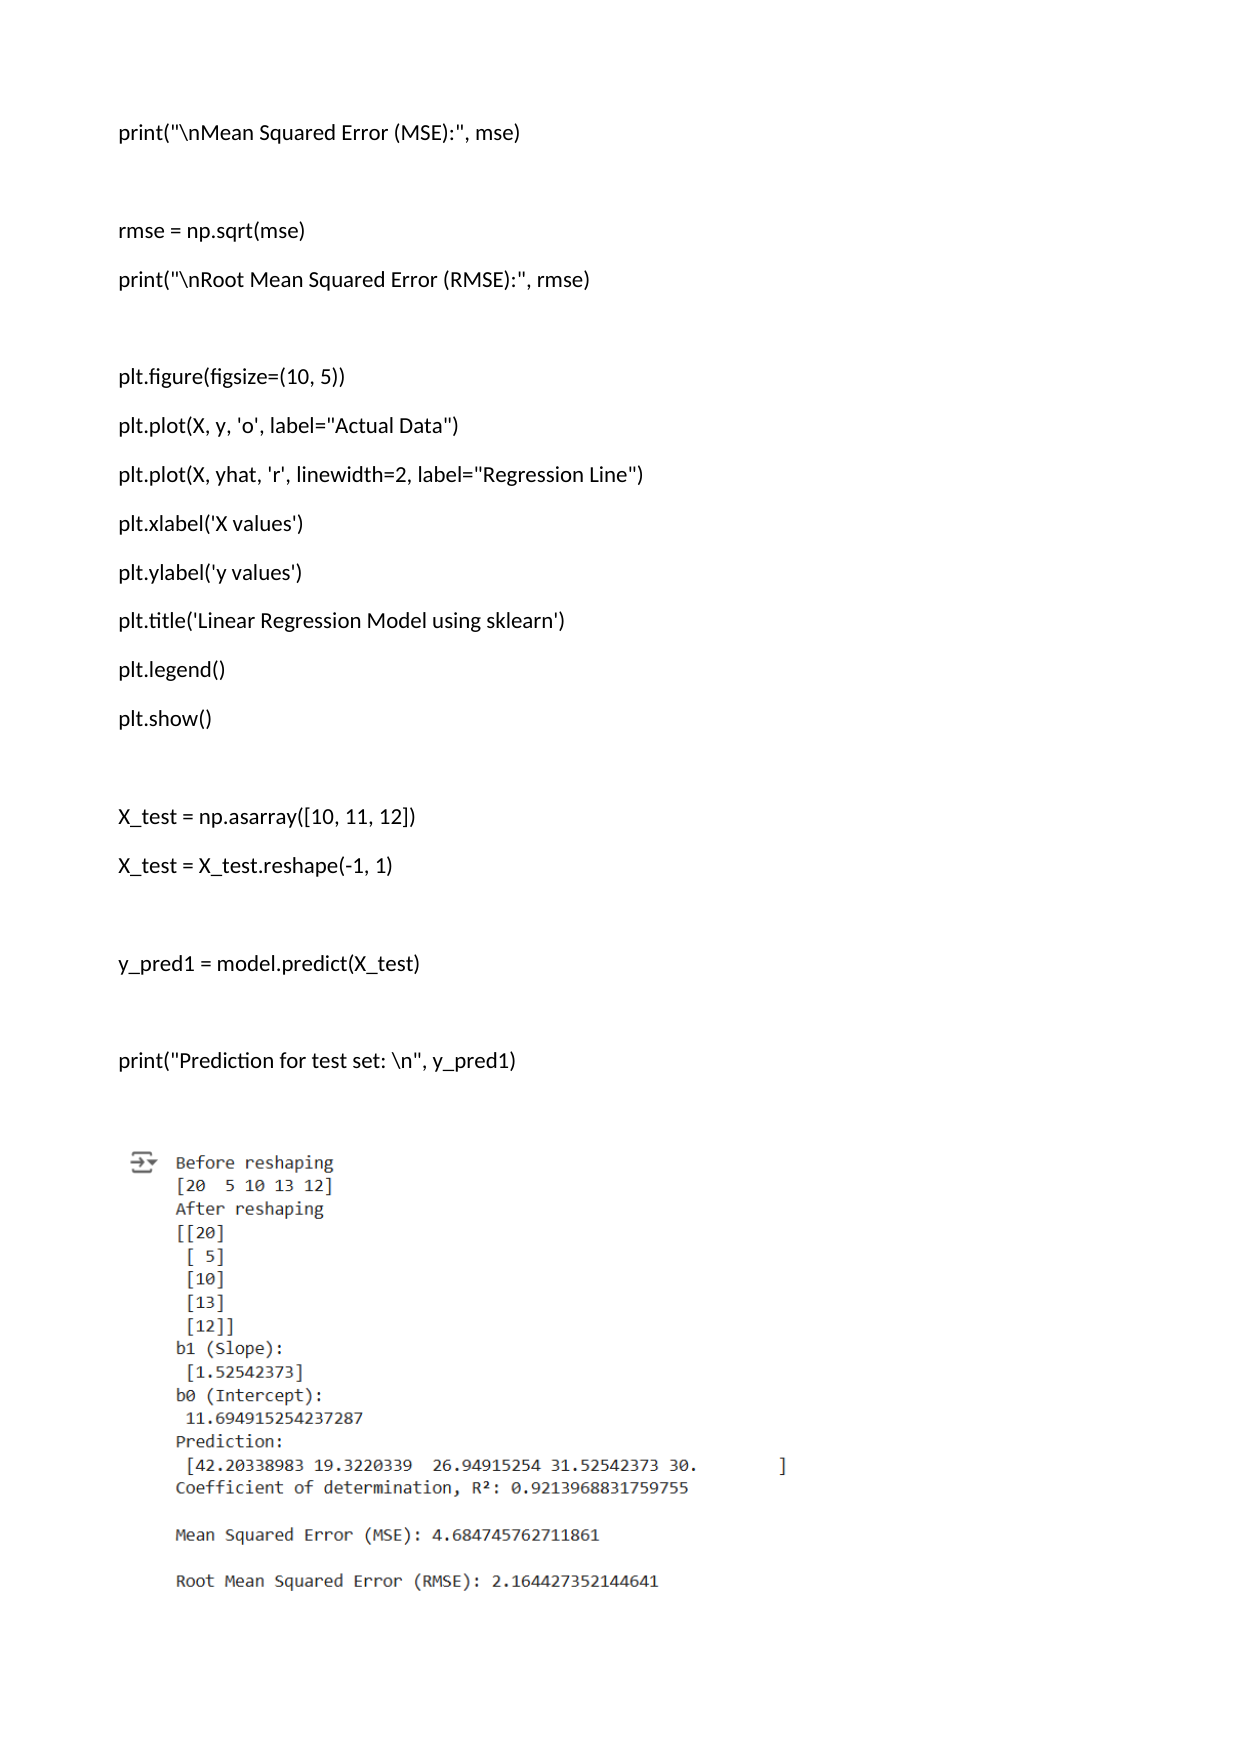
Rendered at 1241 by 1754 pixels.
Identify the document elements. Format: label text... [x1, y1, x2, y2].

text print("\nMean Squared Error (MSE):", mse) [118, 118, 1122, 146]
text plt.xlabel('X values') [118, 509, 1122, 537]
text X_test = np.asarray([10, 11, 12]) [118, 802, 1122, 830]
text plt.title('Linear Regression Model using sklearn') [118, 607, 1122, 635]
text print("\nRoot Mean Squared Error (RMSE):", rmse) [118, 265, 1122, 293]
text plt.plot(X, yhat, 'r', linewidth=2, label="Regression Line") [118, 460, 1122, 488]
text y_pred1 = model.predict(X_test) [118, 949, 1122, 977]
text plt.ylabel('y values') [118, 558, 1122, 586]
text plt.plot(X, y, 'o', label="Actual Data") [118, 411, 1122, 439]
text print("Prediction for test set: \n", y_pred1) [118, 1046, 1122, 1074]
text rmse = np.sqrt(mse) [118, 216, 1122, 244]
text plt.show() [118, 704, 1122, 732]
text X_test = X_test.reshape(-1, 1) [118, 851, 1122, 879]
text plt.legend() [118, 656, 1122, 683]
text plt.figure(figsize=(10, 5)) [118, 362, 1122, 390]
